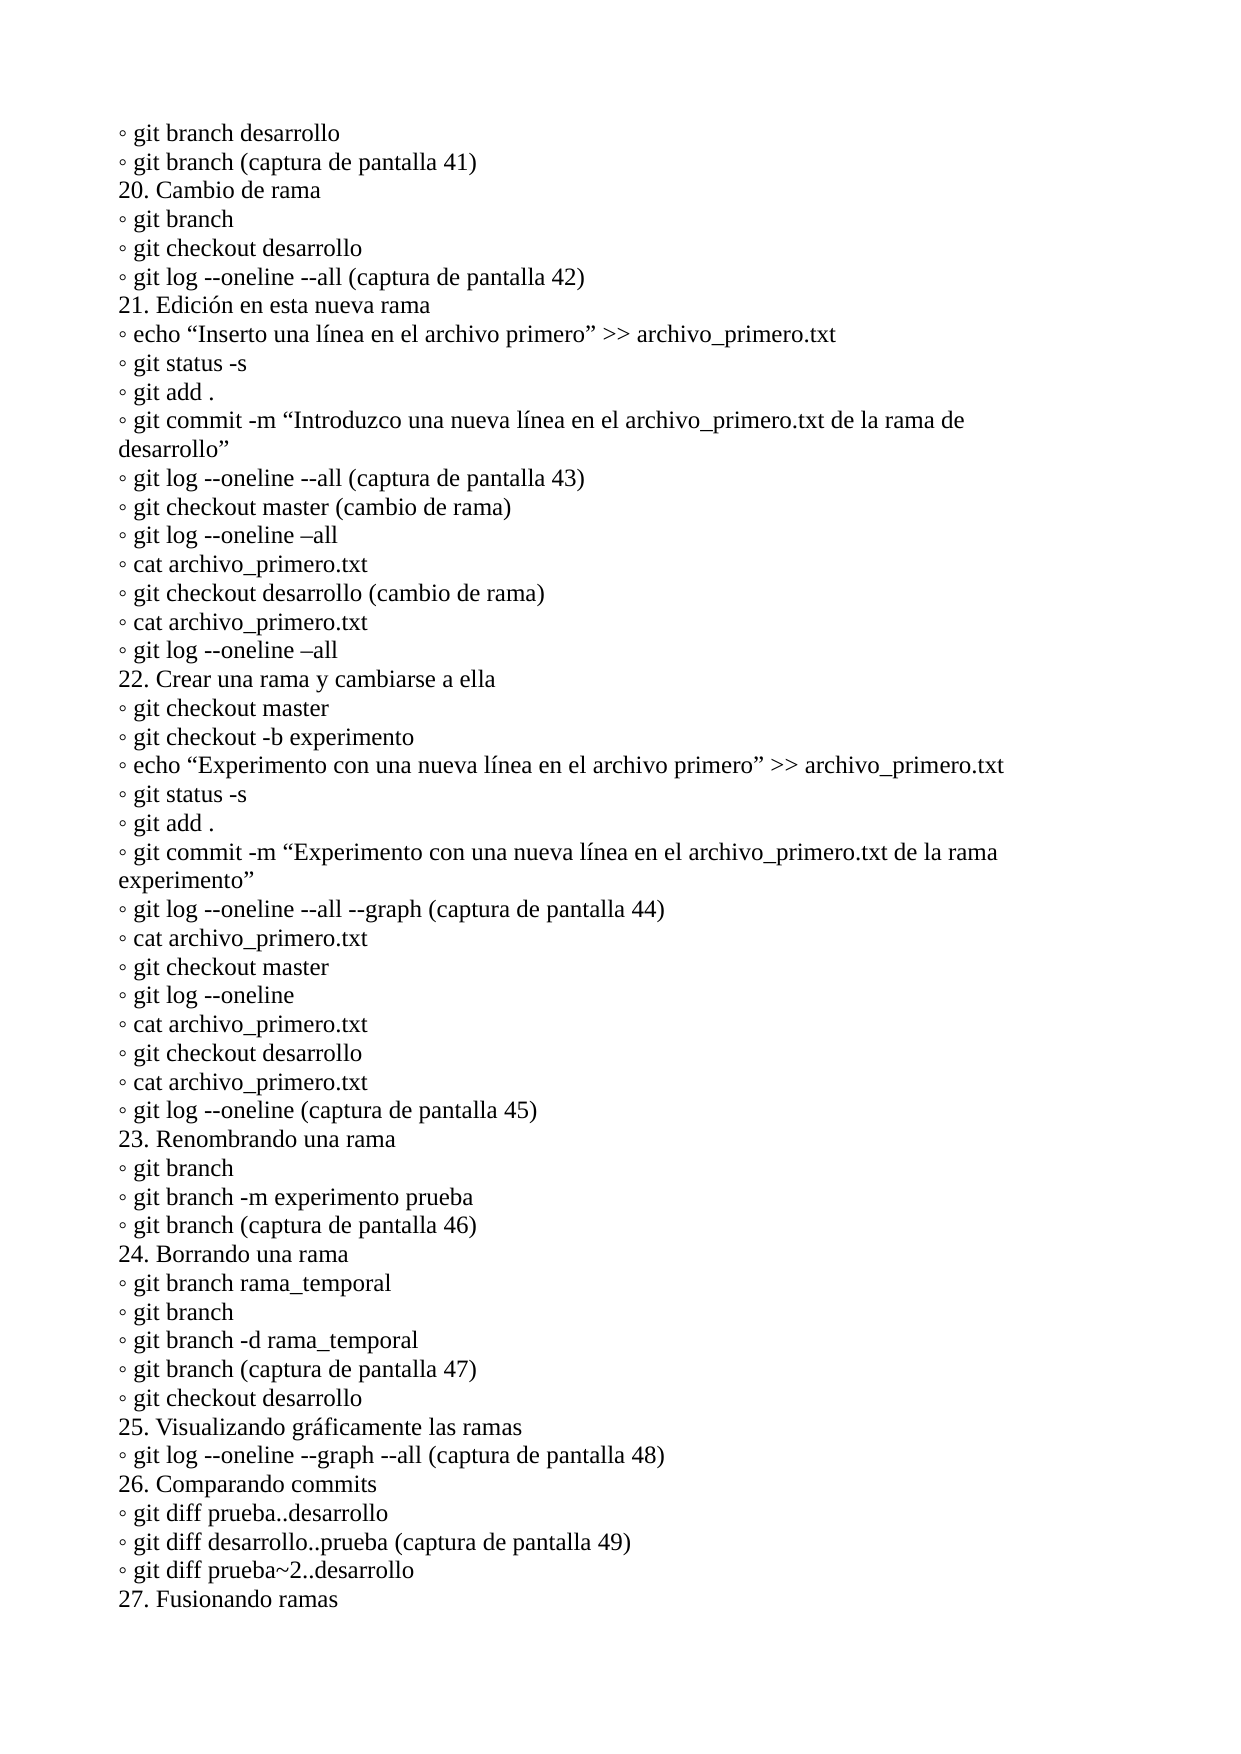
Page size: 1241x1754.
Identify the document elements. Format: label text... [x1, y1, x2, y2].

text ◦ git checkout desarrollo (cambio de rama) [118, 578, 1122, 607]
text ◦ git add . [118, 808, 1122, 837]
text ◦ cat archivo_primero.txt [118, 607, 1122, 636]
text 20. Cambio de rama [118, 176, 1122, 204]
text ◦ git diff prueba~2..desarrollo [118, 1556, 1122, 1584]
text ◦ git branch (captura de pantalla 41) [118, 147, 1122, 176]
text desarrollo” [118, 434, 1122, 463]
text ◦ git status -s [118, 348, 1122, 377]
text 27. Fusionando ramas [118, 1584, 1122, 1613]
text ◦ git checkout master (cambio de rama) [118, 492, 1122, 521]
text ◦ git branch (captura de pantalla 46) [118, 1211, 1122, 1239]
text ◦ git add . [118, 377, 1122, 406]
text ◦ git branch desarrollo [118, 118, 1122, 147]
text 23. Renombrando una rama [118, 1124, 1122, 1153]
text ◦ git status -s [118, 779, 1122, 808]
text ◦ cat archivo_primero.txt [118, 1009, 1122, 1038]
text ◦ git branch -m experimento prueba [118, 1182, 1122, 1211]
text ◦ git checkout desarrollo [118, 233, 1122, 262]
text ◦ git log --oneline --all (captura de pantalla 43) [118, 463, 1122, 492]
text ◦ git branch rama_temporal [118, 1268, 1122, 1297]
text ◦ git branch [118, 1297, 1122, 1326]
text ◦ cat archivo_primero.txt [118, 1067, 1122, 1096]
text ◦ git branch (captura de pantalla 47) [118, 1354, 1122, 1383]
text ◦ echo “Experimento con una nueva línea en el archivo primero” >> archivo_primero.txt [118, 751, 1122, 779]
text ◦ git log --oneline --all --graph (captura de pantalla 44) [118, 894, 1122, 923]
text ◦ git checkout master [118, 693, 1122, 722]
text experimento” [118, 866, 1122, 894]
text ◦ git commit -m “Introduzco una nueva línea en el archivo_primero.txt de la rama de [118, 406, 1122, 434]
text ◦ git log --oneline --graph --all (captura de pantalla 48) [118, 1441, 1122, 1469]
text ◦ git log --oneline [118, 981, 1122, 1009]
text ◦ git checkout desarrollo [118, 1038, 1122, 1067]
text 24. Borrando una rama [118, 1239, 1122, 1268]
text ◦ git diff prueba..desarrollo [118, 1498, 1122, 1527]
text ◦ git log --oneline --all (captura de pantalla 42) [118, 262, 1122, 291]
text ◦ git branch -d rama_temporal [118, 1326, 1122, 1354]
text ◦ cat archivo_primero.txt [118, 923, 1122, 952]
text ◦ git log --oneline (captura de pantalla 45) [118, 1096, 1122, 1124]
text ◦ git branch [118, 204, 1122, 233]
text ◦ git checkout desarrollo [118, 1383, 1122, 1412]
text 26. Comparando commits [118, 1469, 1122, 1498]
text 22. Crear una rama y cambiarse a ella [118, 664, 1122, 693]
text ◦ cat archivo_primero.txt [118, 549, 1122, 578]
text 21. Edición en esta nueva rama [118, 291, 1122, 319]
text ◦ git log --oneline –all [118, 636, 1122, 664]
text ◦ git checkout -b experimento [118, 722, 1122, 751]
text 25. Visualizando gráficamente las ramas [118, 1412, 1122, 1441]
text ◦ git commit -m “Experimento con una nueva línea en el archivo_primero.txt de la rama [118, 837, 1122, 866]
text ◦ git branch [118, 1153, 1122, 1182]
text ◦ echo “Inserto una línea en el archivo primero” >> archivo_primero.txt [118, 319, 1122, 348]
text ◦ git diff desarrollo..prueba (captura de pantalla 49) [118, 1527, 1122, 1556]
text ◦ git checkout master [118, 952, 1122, 981]
text ◦ git log --oneline –all [118, 521, 1122, 549]
